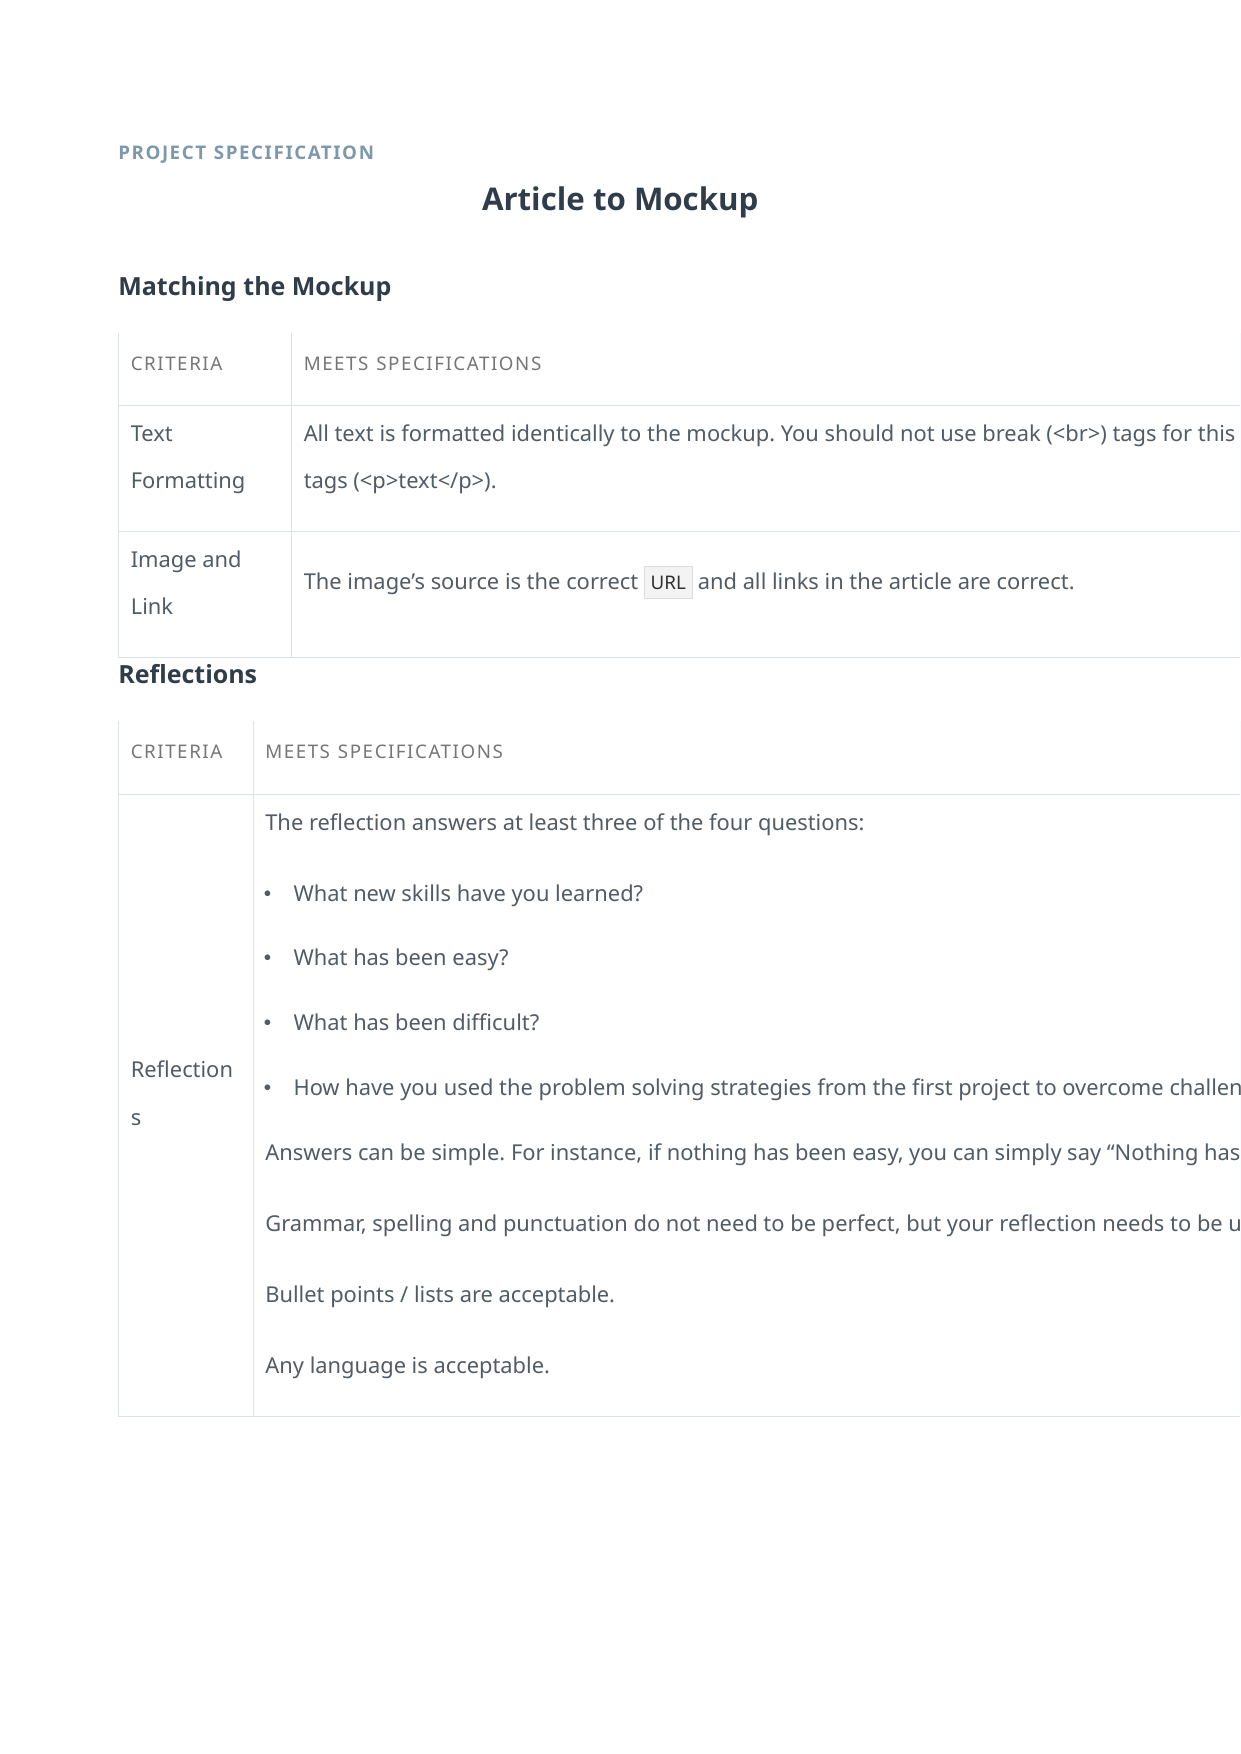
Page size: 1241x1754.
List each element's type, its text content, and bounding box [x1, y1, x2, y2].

table_header CRITERIA [119, 721, 253, 794]
table_cell Image and Link [119, 532, 291, 657]
subtitle Article to Mockup [118, 177, 1122, 219]
table_cell Text Formatting [119, 406, 291, 531]
table_header MEETS SPECIFICATIONS [254, 721, 1240, 794]
table_cell The reflection answers at least three of the four questions: What new skills have you learned? What has been easy? What has been difficult? How have you used the problem solving strategies from the first project to overcome challenges so far? Answers can be simple. For instance, if nothing has been easy, you can simply say “Nothing has been easy.” Grammar, spelling and punctuation do not need to be perfect, but your reflection needs to be understandable. Bullet points / lists are acceptable. Any language is acceptable. [254, 795, 1240, 1416]
table_cell Reflections [119, 795, 253, 1416]
text Reflections [118, 658, 1122, 691]
text Matching the Mockup [118, 268, 1122, 303]
table_header CRITERIA [119, 333, 291, 405]
table_cell All text is formatted identically to the mockup. You should not use break (<br>) tags for this project. You can create the desired separation with paragraph tags (<p>text</p>). [292, 406, 1240, 531]
table_cell The image’s source is the correct URL and all links in the article are correct. [292, 532, 1240, 657]
table_header MEETS SPECIFICATIONS [292, 333, 1240, 405]
subtitle PROJECT SPECIFICATION [118, 139, 1122, 164]
